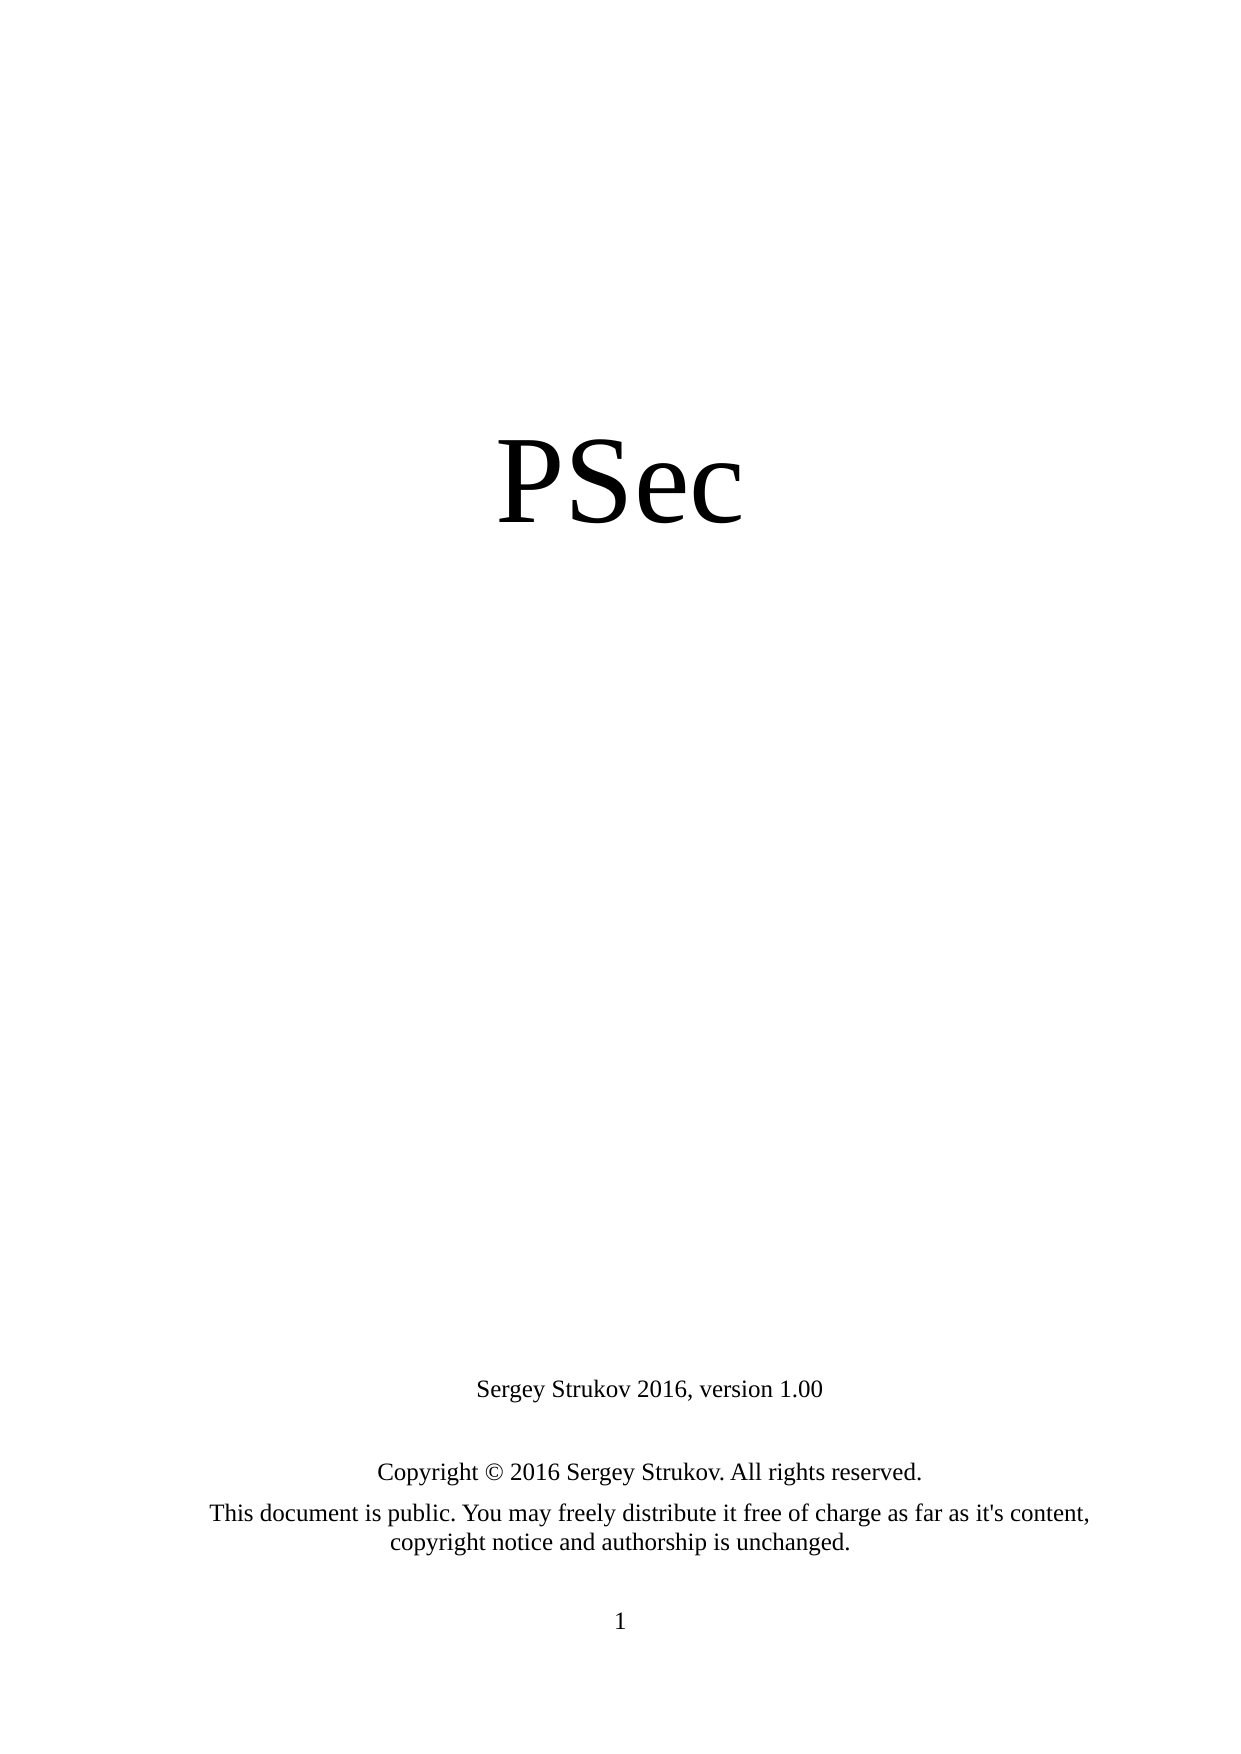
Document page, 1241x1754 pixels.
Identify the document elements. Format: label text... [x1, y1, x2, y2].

text This document is public. You may freely distribute it free of charge as far as it's content, copyright notice and authorship is unchanged. [118, 1498, 1122, 1556]
text PSec [118, 406, 1122, 549]
text Sergey Strukov 2016, version 1.00 [118, 1374, 1122, 1403]
text Copyright © 2016 Sergey Strukov. All rights reserved. [118, 1457, 1122, 1486]
